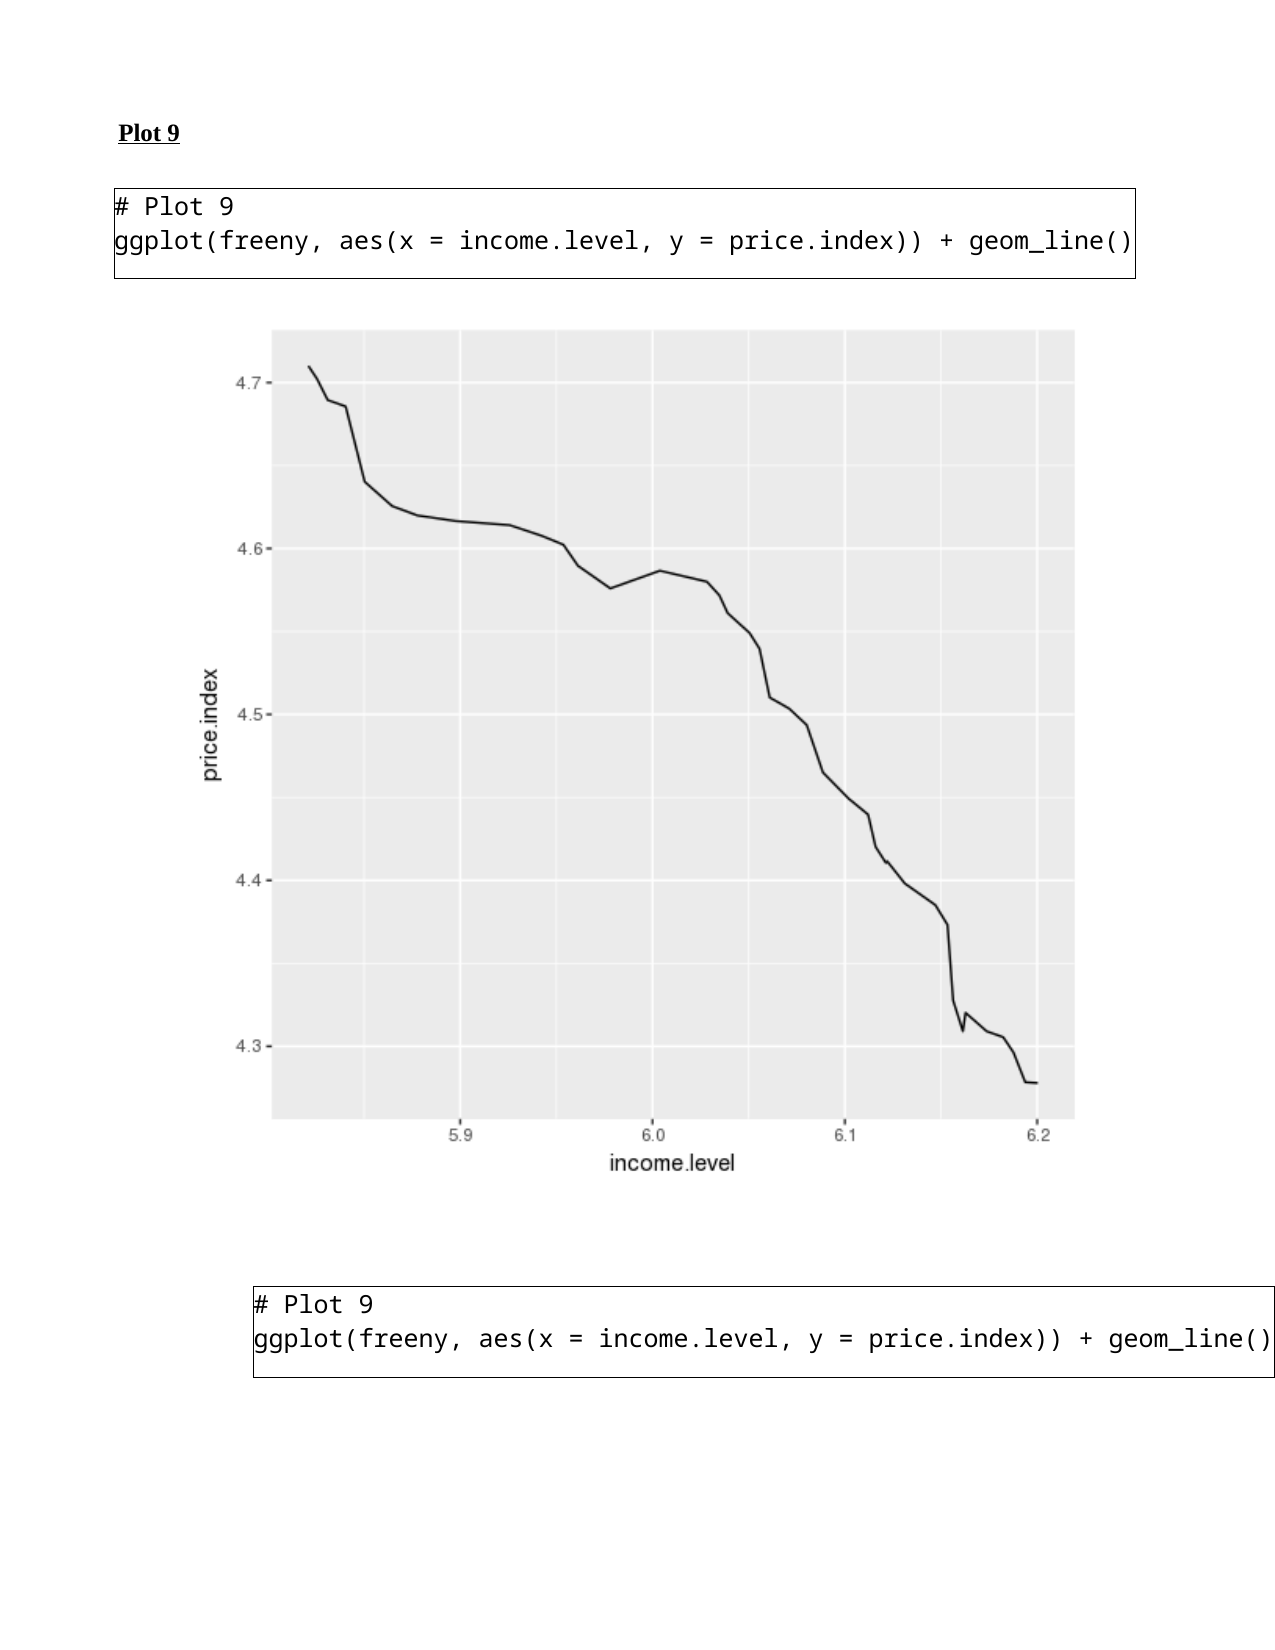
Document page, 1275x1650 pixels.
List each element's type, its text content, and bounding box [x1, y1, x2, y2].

picture [190, 319, 1086, 1182]
text Plot 9 [118, 118, 1157, 147]
